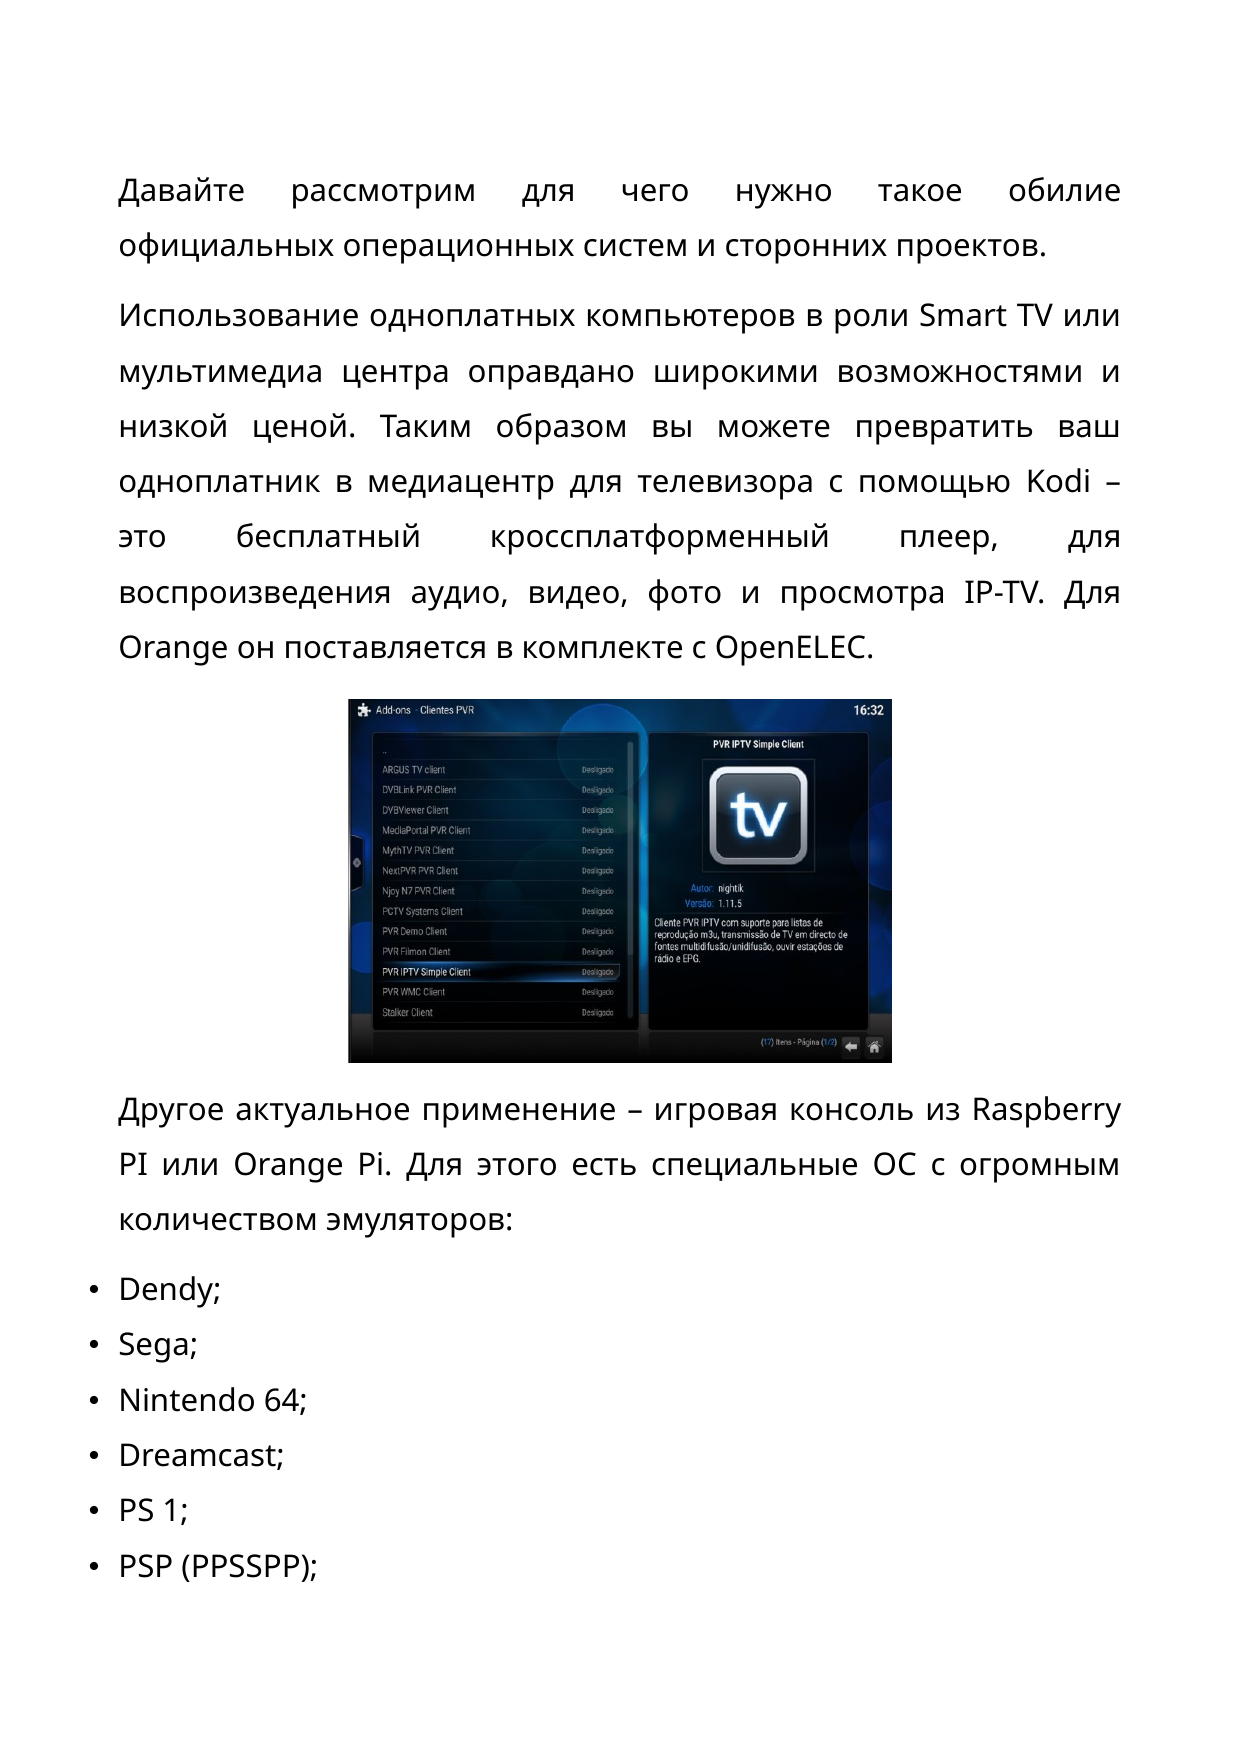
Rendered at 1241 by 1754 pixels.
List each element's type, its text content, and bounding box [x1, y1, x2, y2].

list Nintendo 64; [118, 1378, 1122, 1420]
list PS 1; [118, 1488, 1122, 1531]
text Давайте рассмотрим для чего нужно такое обилие официальных операционных систем и сторонних проектов. [118, 168, 1122, 266]
text Другое актуальное применение – игровая консоль из Raspberry PI или Orange Pi. Для этого есть специальные ОС с огромным количеством эмуляторов: [118, 1087, 1122, 1240]
text Использование одноплатных компьютеров в роли Smart TV или мультимедиа центра оправдано широкими возможностями и низкой ценой. Таким образом вы можете превратить ваш одноплатник в медиацентр для телевизора с помощью Kodi – это бесплатный кроссплатформенный плеер, для воспроизведения аудио, видео, фото и просмотра IP-TV. Для Orange он поставляется в комплекте с OpenELEC. [118, 293, 1122, 668]
picture [348, 699, 892, 1063]
list Sega; [118, 1322, 1122, 1365]
list PSP (PPSSPP); [118, 1544, 1122, 1586]
list Dendy; [118, 1267, 1122, 1310]
list Dreamcast; [118, 1433, 1122, 1476]
